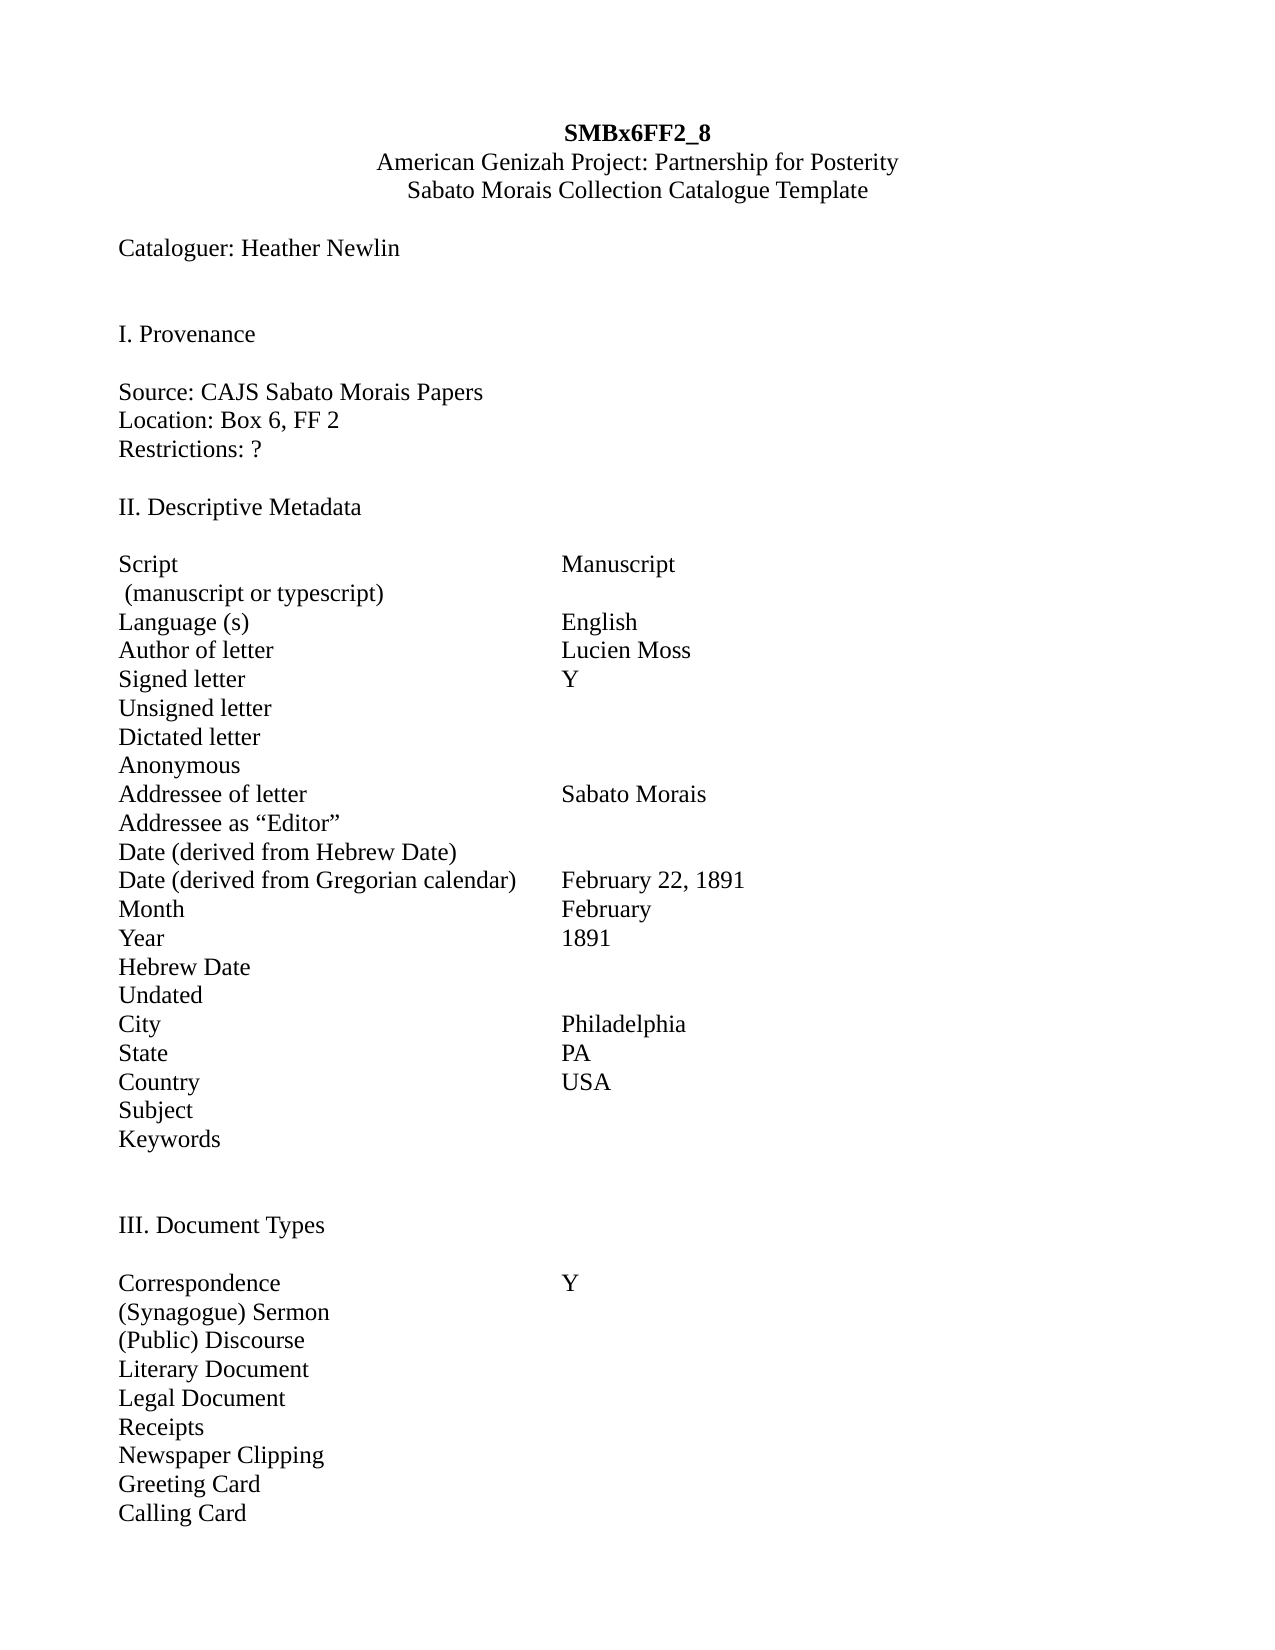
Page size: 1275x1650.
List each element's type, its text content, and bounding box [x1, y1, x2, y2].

text Literary Document [118, 1354, 1157, 1383]
text Month February [118, 894, 1157, 923]
text American Genizah Project: Partnership for Posterity [118, 147, 1157, 176]
text (Public) Discourse [118, 1326, 1157, 1354]
text State PA [118, 1038, 1157, 1067]
text II. Descriptive Metadata [118, 492, 1157, 521]
text Subject [118, 1096, 1157, 1124]
text Date (derived from Gregorian calendar) February 22, 1891 [118, 866, 1157, 894]
text I. Provenance [118, 319, 1157, 348]
text Addressee as “Editor” [118, 808, 1157, 837]
text (Synagogue) Sermon [118, 1297, 1157, 1326]
text Newspaper Clipping [118, 1441, 1157, 1469]
text (manuscript or typescript) [118, 578, 1157, 607]
text Script Manuscript [118, 549, 1157, 578]
text Keywords [118, 1124, 1157, 1153]
text City Philadelphia [118, 1009, 1157, 1038]
text Language (s) English [118, 607, 1157, 636]
text Country USA [118, 1067, 1157, 1096]
text Sabato Morais Collection Catalogue Template [118, 176, 1157, 204]
text Anonymous [118, 751, 1157, 779]
text Restrictions: ? [118, 434, 1157, 463]
text Unsigned letter [118, 693, 1157, 722]
text Author of letter Lucien Moss [118, 636, 1157, 664]
text Legal Document [118, 1383, 1157, 1412]
text Receipts [118, 1412, 1157, 1441]
text Undated [118, 981, 1157, 1009]
text Correspondence Y [118, 1268, 1157, 1297]
text Dictated letter [118, 722, 1157, 751]
text Greeting Card [118, 1469, 1157, 1498]
text Signed letter Y [118, 664, 1157, 693]
text Cataloguer: Heather Newlin [118, 233, 1157, 262]
text Calling Card [118, 1498, 1157, 1527]
text Addressee of letter Sabato Morais [118, 779, 1157, 808]
text Location: Box 6, FF 2 [118, 406, 1157, 434]
text Hebrew Date [118, 952, 1157, 981]
text Source: CAJS Sabato Morais Papers [118, 377, 1157, 406]
text Date (derived from Hebrew Date) [118, 837, 1157, 866]
text III. Document Types [118, 1211, 1157, 1239]
text Year 1891 [118, 923, 1157, 952]
text SMBx6FF2_8 [118, 118, 1157, 147]
